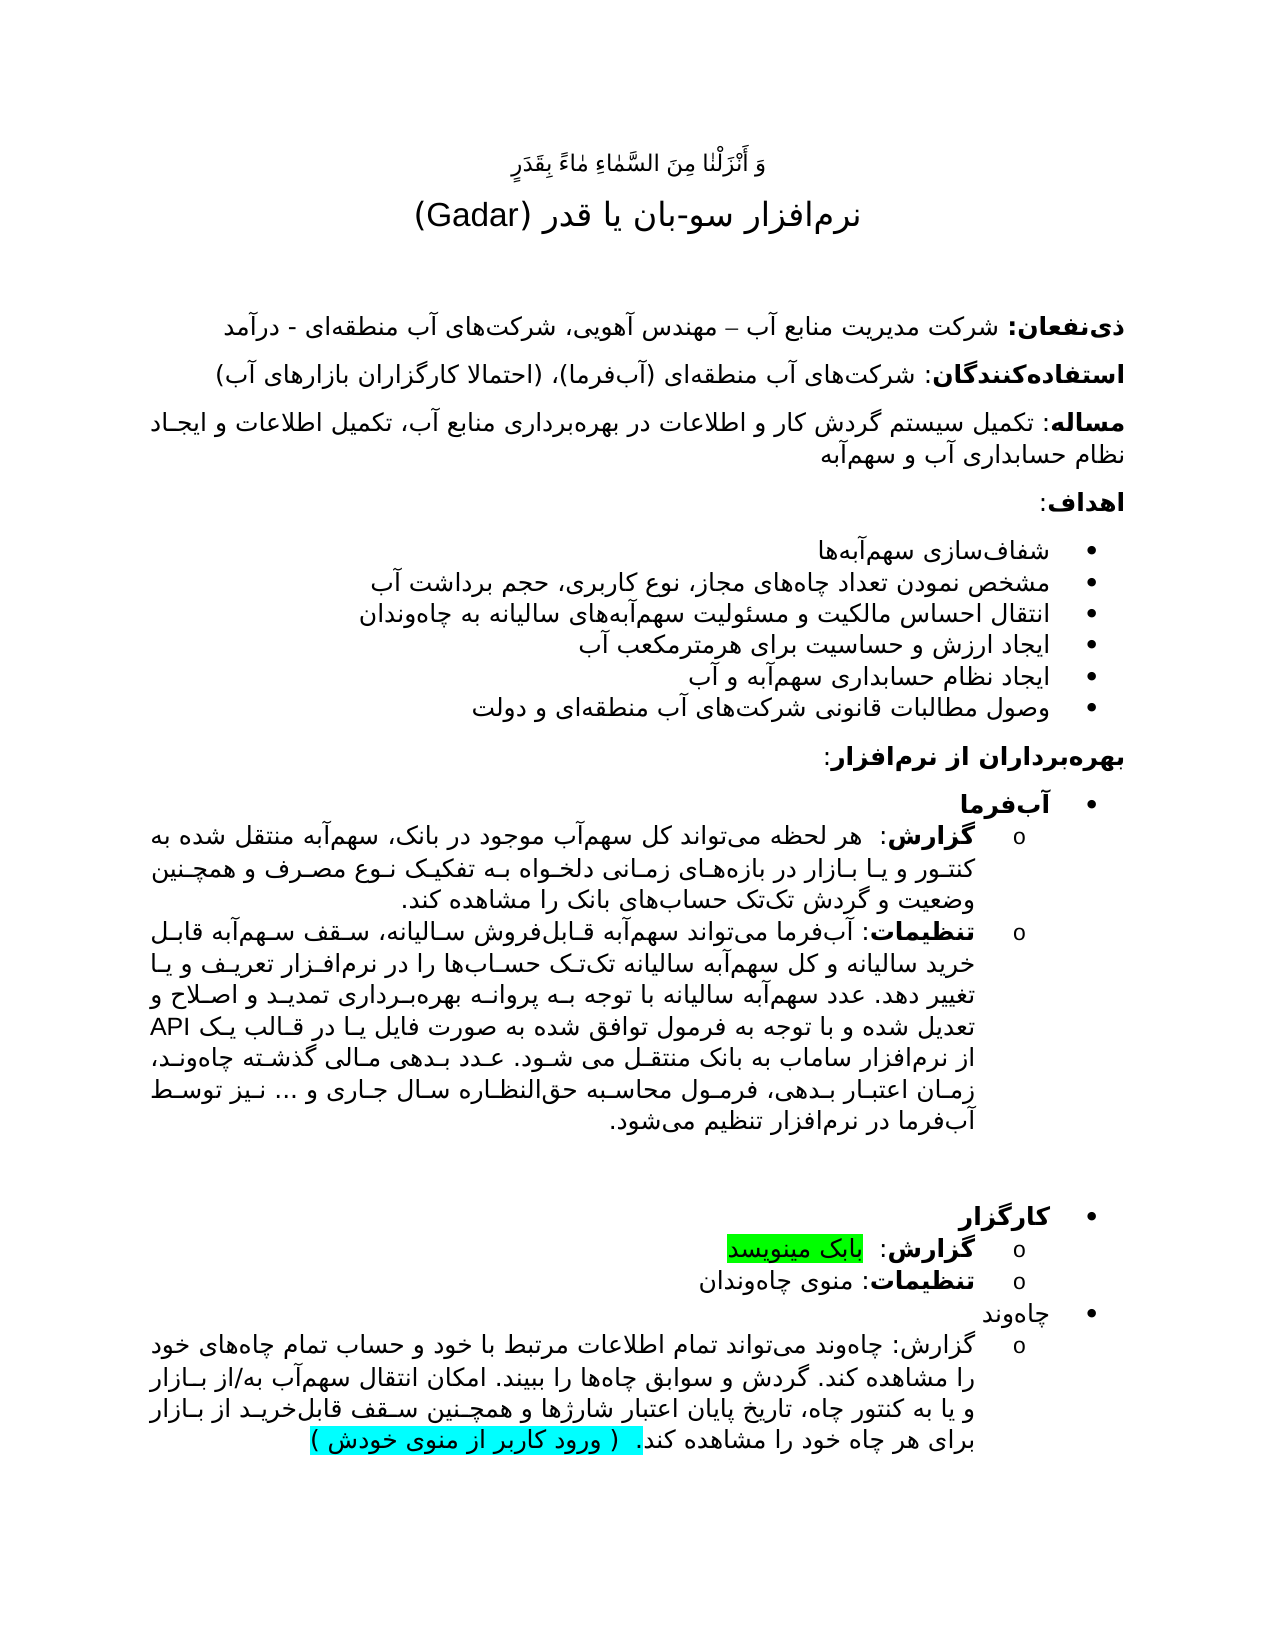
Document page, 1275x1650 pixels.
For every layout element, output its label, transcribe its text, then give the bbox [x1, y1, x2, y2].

text ذی‌نفعان: شرکت مدیریت منابع آب – مهندس آهویی، شرکت‌های آب منطقه‌ای - درآمد [150, 312, 1125, 342]
list تنظیمات: آب‌فرما می‌تواند سهم‌آبه قابل‌فروش سالیانه، سقف سهم‌آبه قابل خرید سالیانه و کل سهم‌آبه سالیانه تک‌تک حساب‌ها را در نرم‌افزار تعریف و یا تغییر دهد. عدد سهم‌آبه سالیانه با توجه به پروانه بهره‌برداری تمدید و اصلاح و تعدیل شده و با توجه به فرمول توافق شده به صورت فایل یا در قالب یک API از نرم‌افزار ساماب به بانک منتقل می شود. عدد بدهی مالی گذشته چاه‌وند، زمان اعتبار بدهی، فرمول محاسبه حق‌النظاره سال جاری و ... نیز توسط آب‌فرما در نرم‌افزار تنظیم می‌شود. [150, 917, 1012, 1136]
list انتقال احساس مالکیت و مسئولیت سهم‌آبه‌های سالیانه به چاه‌وندان [150, 599, 1087, 628]
list آب‌فرما [150, 790, 1087, 819]
text نرم‌افزار سو-بان یا قدر (Gadar) [150, 195, 1125, 234]
list گزارش: بابک مینویسد [150, 1234, 1012, 1264]
list ایجاد ارزش و حساسیت برای هرمترمکعب آب [150, 631, 1087, 660]
list وصول مطالبات قانونی شرکت‌های آب منطقه‌ای و دولت [150, 694, 1087, 723]
list ایجاد نظام حسابداری سهم‌آبه و آب [150, 662, 1087, 691]
list مشخص نمودن تعداد چاه‌های مجاز، نوع کاربری، حجم برداشت آب [150, 568, 1087, 597]
text استفاده‌کنندگان: شرکت‌های آب منطقه‌ای (آب‌فرما)، (احتمالا کارگزاران بازارهای آب) [150, 361, 1125, 390]
text اهداف: [150, 488, 1125, 517]
text بهره‌برداران از نرم‌افزار: [150, 742, 1125, 771]
list شفاف‌سازی سهم‌آبه‌ها [150, 536, 1087, 566]
text وَ أَنْزَلْنٰا مِنَ السَّمٰاءِ مٰاءً بِقَدَرٍ [150, 150, 1125, 176]
list تنظیمات: منوی چاه‌وندان [150, 1266, 1012, 1296]
list گزارش: هر لحظه می‌تواند کل سهم‌آب موجود در بانک، سهم‌آبه منتقل شده به کنتور و یا بازار در بازه‌‍‌های زمانی دلخواه به تفکیک نوع مصرف و همچنین وضعیت و گردش تک‌تک حساب‌های بانک را مشاهده کند. [150, 821, 1012, 914]
list کارگزار [150, 1202, 1087, 1232]
text مساله: تکمیل سیستم گردش کار و اطلاعات در بهره‌برداری منابع آب، تکمیل اطلاعات و ایجاد نظام حسابداری آب و سهم‌آبه [150, 409, 1125, 469]
list چاه‌وند [150, 1299, 1087, 1328]
list گزارش: چاه‌وند می‌تواند تمام اطلاعات مرتبط با خود و حساب تمام چاه‌های خود را مشاهده کند. گردش و سوابق چاه‌ها را ببیند. امکان انتقال سهم‌آب به/از بازار و یا به کنتور چاه، تاریخ پایان اعتبار شارژها و همچنین سقف قابل‌خرید از بازار برای هر چاه خود را مشاهده کند. ( ورود کاربر از منوی خودش ) [150, 1330, 1012, 1455]
